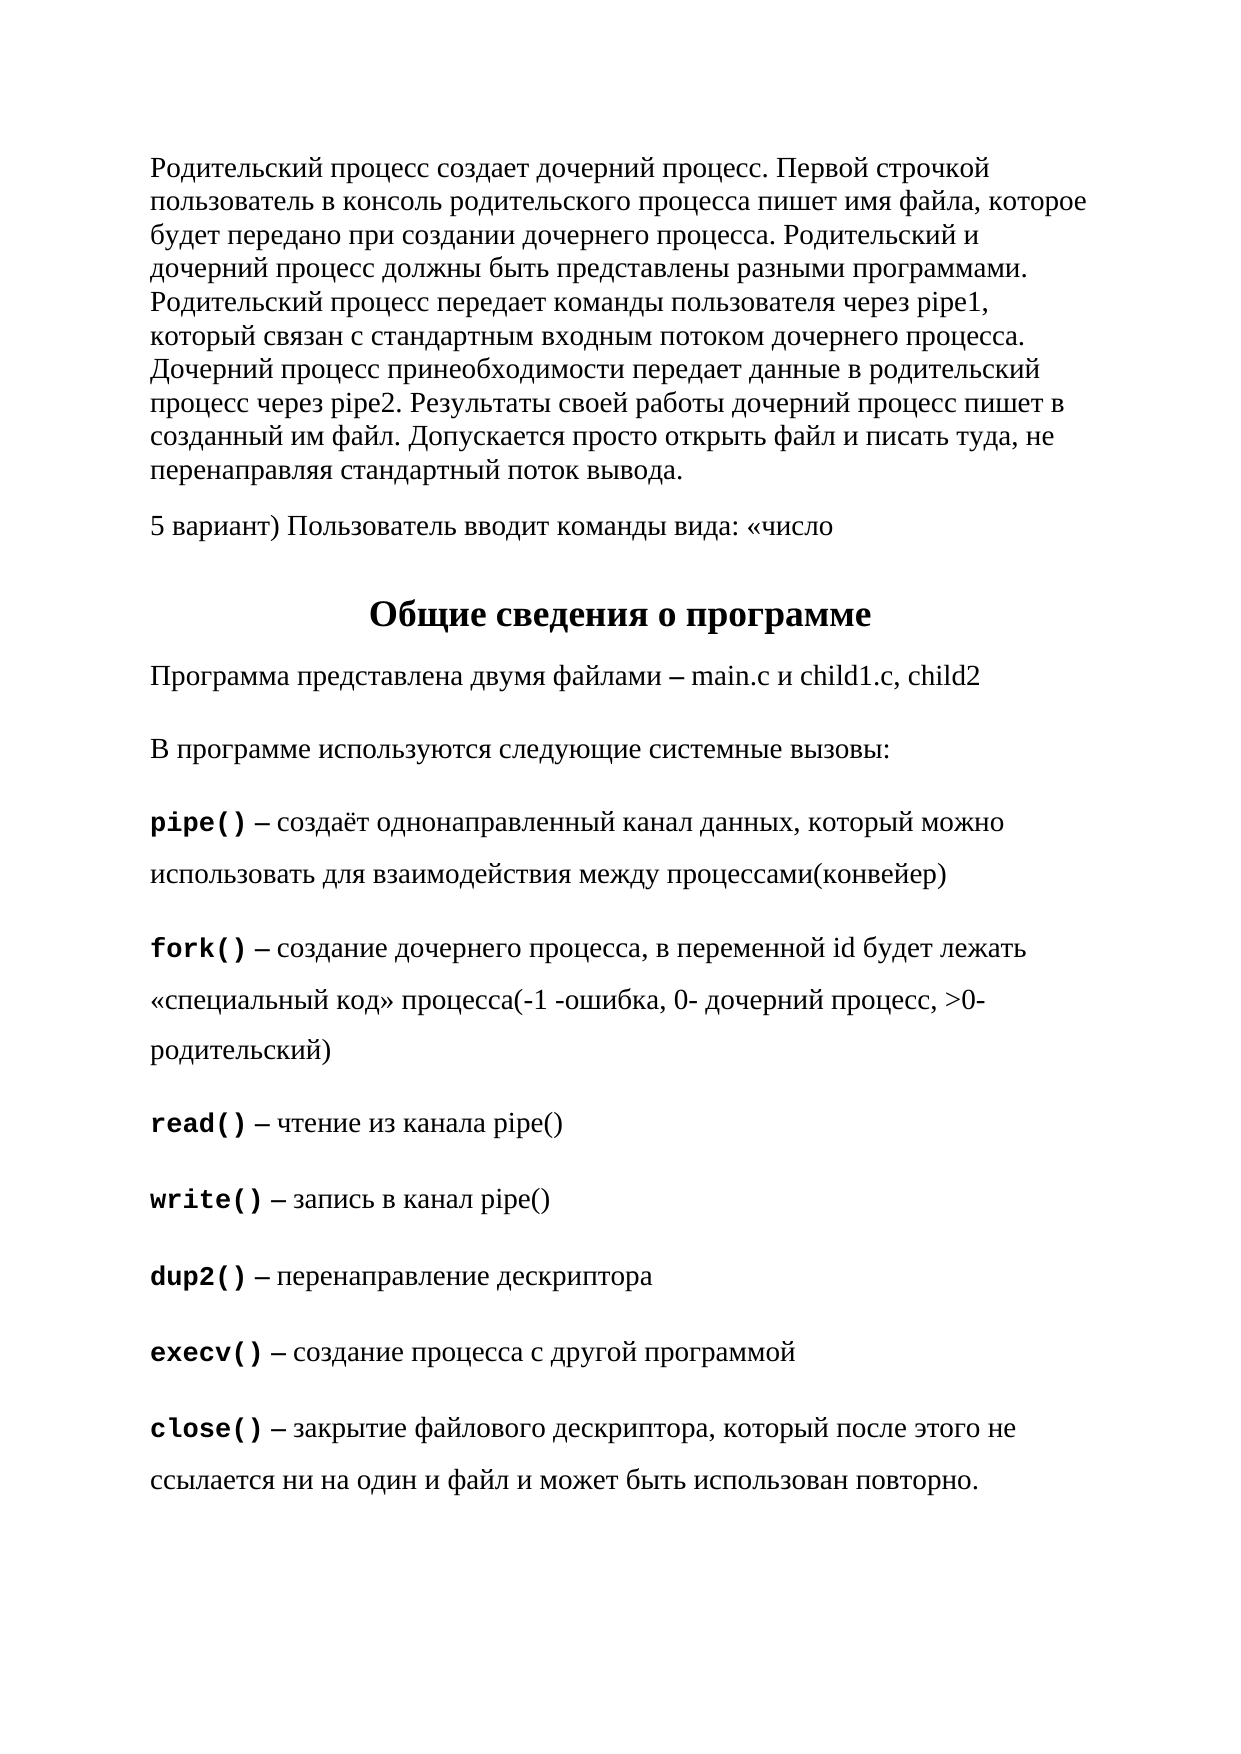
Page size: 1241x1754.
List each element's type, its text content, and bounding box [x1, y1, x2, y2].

text fork() – создание дочернего процесса, в переменной id будет лежать «специальный код» процесса(-1 -ошибка, 0- дочерний процесс, >0- родительский) [150, 930, 1090, 1066]
text В программе используются следующие системные вызовы: [150, 731, 1090, 765]
text Родительский процесс создает дочерний процесс. Первой строчкой пользователь в консоль родительского процесса пишет имя файла, которое будет передано при создании дочернего процесса. Родительский и дочерний процесс должны быть представлены разными программами. Родительский процесс передает команды пользователя через pipe1, который связан с стандартным входным потоком дочернего процесса. Дочерний процесс принеобходимости передает данные в родительский процесс через pipe2. Результаты своей работы дочерний процесс пишет в созданный им файл. Допускается просто открыть файл и писать туда, не перенаправляя стандартный поток вывода. [150, 150, 1090, 485]
text 5 вариант) Пользователь вводит команды вида: «число [150, 508, 1090, 542]
text write() – запись в канал pipe() [150, 1182, 1090, 1217]
text Программа представлена двумя файлами – main.c и child1.c, child2 [150, 658, 1090, 691]
subtitle Общие сведения о программе [150, 592, 1090, 635]
text pipe() – создаёт однонаправленный канал данных, который можно использовать для взаимодействия между процессами(конвейер) [150, 804, 1090, 890]
text read() – чтение из канала pipe() [150, 1106, 1090, 1141]
text close() – закрытие файлового дескриптора, который после этого не ссылается ни на один и файл и может быть использован повторно. [150, 1410, 1090, 1495]
text execv() – создание процесса с другой программой [150, 1334, 1090, 1369]
text dup2() – перенаправление дескриптора [150, 1258, 1090, 1293]
